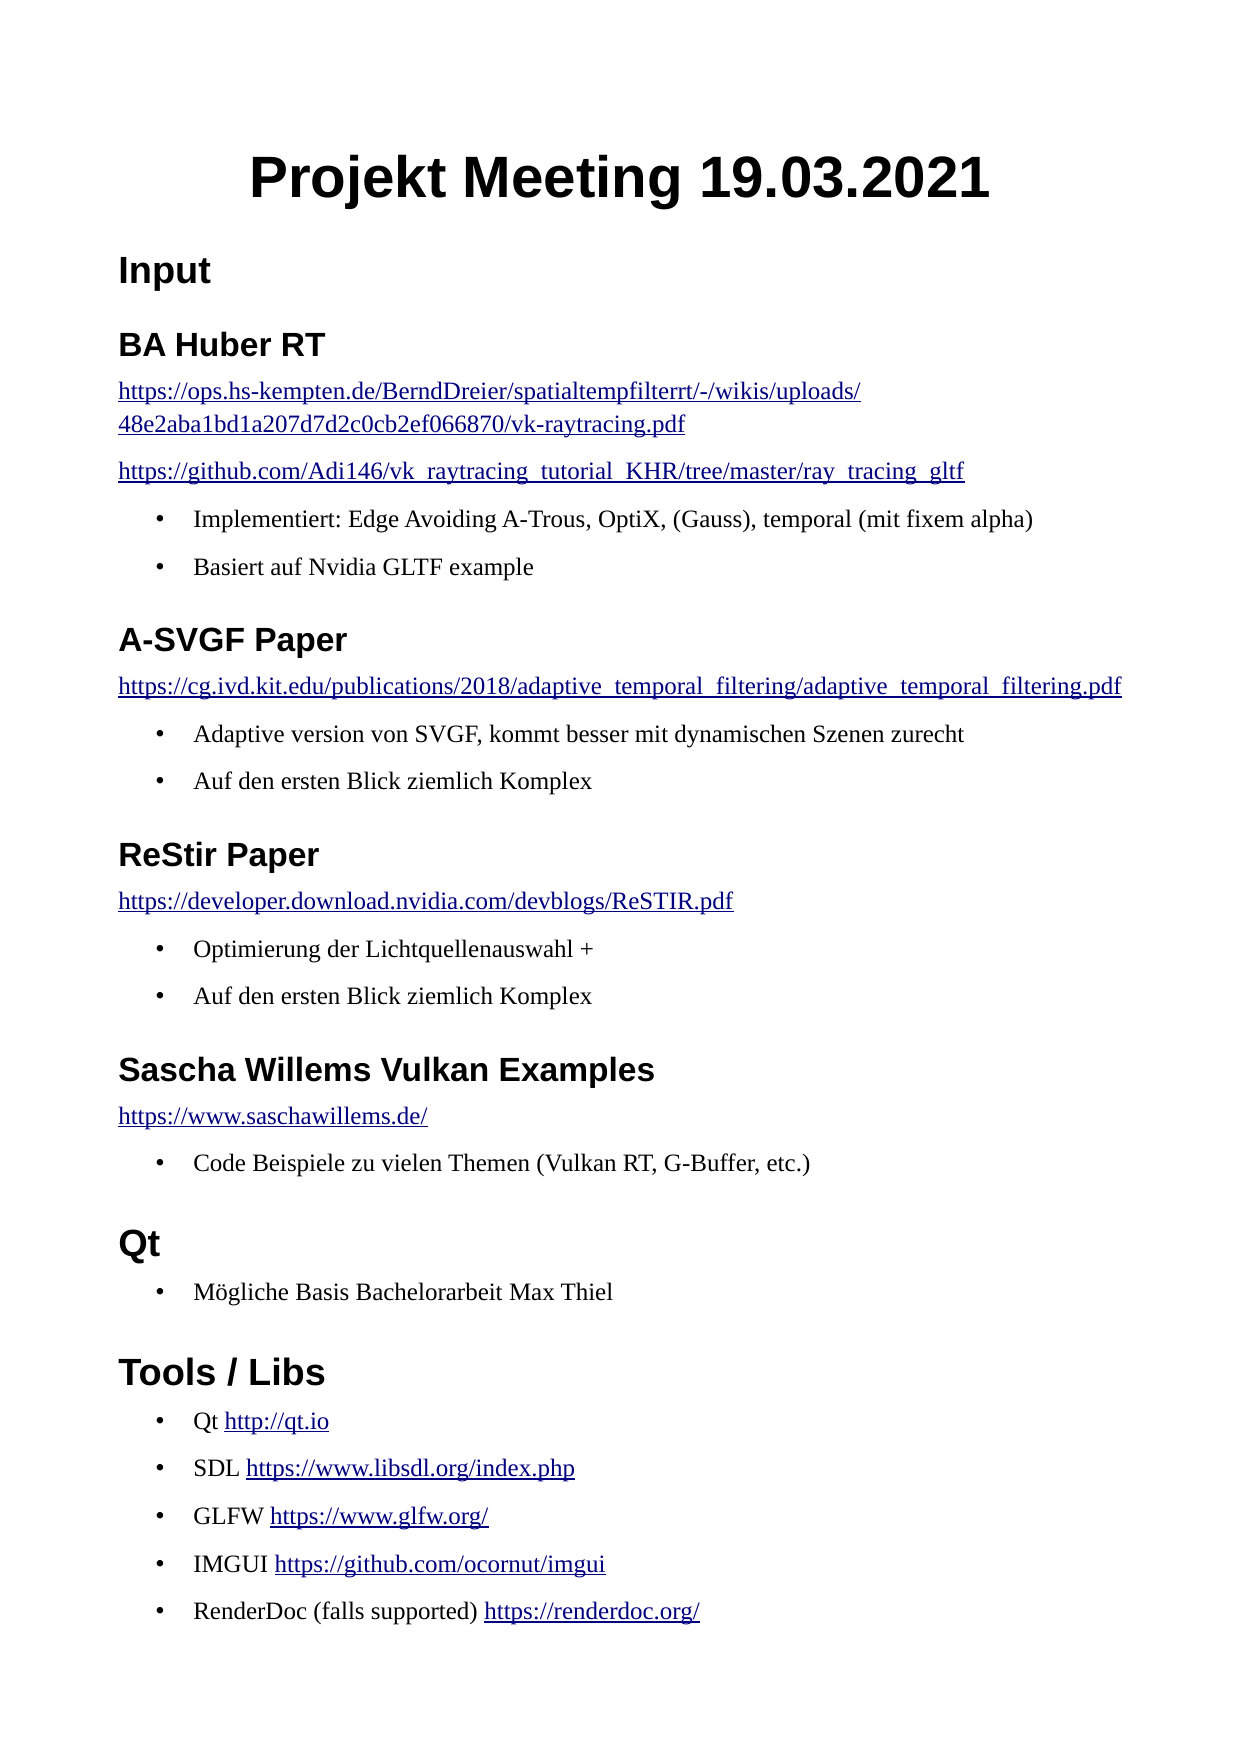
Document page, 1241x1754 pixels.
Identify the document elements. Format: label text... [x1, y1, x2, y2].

list Adaptive version von SVGF, kommt besser mit dynamischen Szenen zurecht [156, 719, 1122, 748]
subtitle Input [118, 248, 1122, 291]
subtitle BA Huber RT [118, 325, 1122, 363]
subtitle ReStir Paper [118, 835, 1122, 873]
subtitle Tools / Libs [118, 1350, 1122, 1393]
list Code Beispiele zu vielen Themen (Vulkan RT, G-Buffer, etc.) [156, 1148, 1122, 1177]
text https://developer.download.nvidia.com/devblogs/ReSTIR.pdf [118, 886, 1122, 915]
text https://www.saschawillems.de/ [118, 1101, 1122, 1129]
list Mögliche Basis Bachelorarbeit Max Thiel [156, 1277, 1122, 1306]
list Basiert auf Nvidia GLTF example [156, 552, 1122, 580]
list Auf den ersten Blick ziemlich Komplex [156, 981, 1122, 1010]
list Qt http://qt.io [156, 1406, 1122, 1435]
title Projekt Meeting 19.03.2021 [118, 143, 1122, 210]
subtitle Qt [118, 1221, 1122, 1265]
text https://github.com/Adi146/vk_raytracing_tutorial_KHR/tree/master/ray_tracing_gltf [118, 456, 1122, 485]
list Auf den ersten Blick ziemlich Komplex [156, 766, 1122, 795]
list SDL https://www.libsdl.org/index.php [156, 1453, 1122, 1482]
list Implementiert: Edge Avoiding A-Trous, OptiX, (Gauss), temporal (mit fixem alpha) [156, 504, 1122, 533]
text https://cg.ivd.kit.edu/publications/2018/adaptive_temporal_filtering/adaptive_temporal_filtering.pdf [118, 671, 1122, 696]
list GLFW https://www.glfw.org/ [156, 1501, 1122, 1530]
subtitle A-SVGF Paper [118, 620, 1122, 659]
list RenderDoc (falls supported) https://renderdoc.org/ [156, 1596, 1122, 1625]
list IMGUI https://github.com/ocornut/imgui [156, 1549, 1122, 1577]
subtitle Sascha Willems Vulkan Examples [118, 1050, 1122, 1088]
text https://ops.hs-kempten.de/BerndDreier/spatialtempfilterrt/-/wikis/uploads/48e2aba1bd1a207d7d2c0cb2ef066870/vk-raytracing.pdf [118, 376, 1122, 438]
list Optimierung der Lichtquellenauswahl + [156, 934, 1122, 962]
